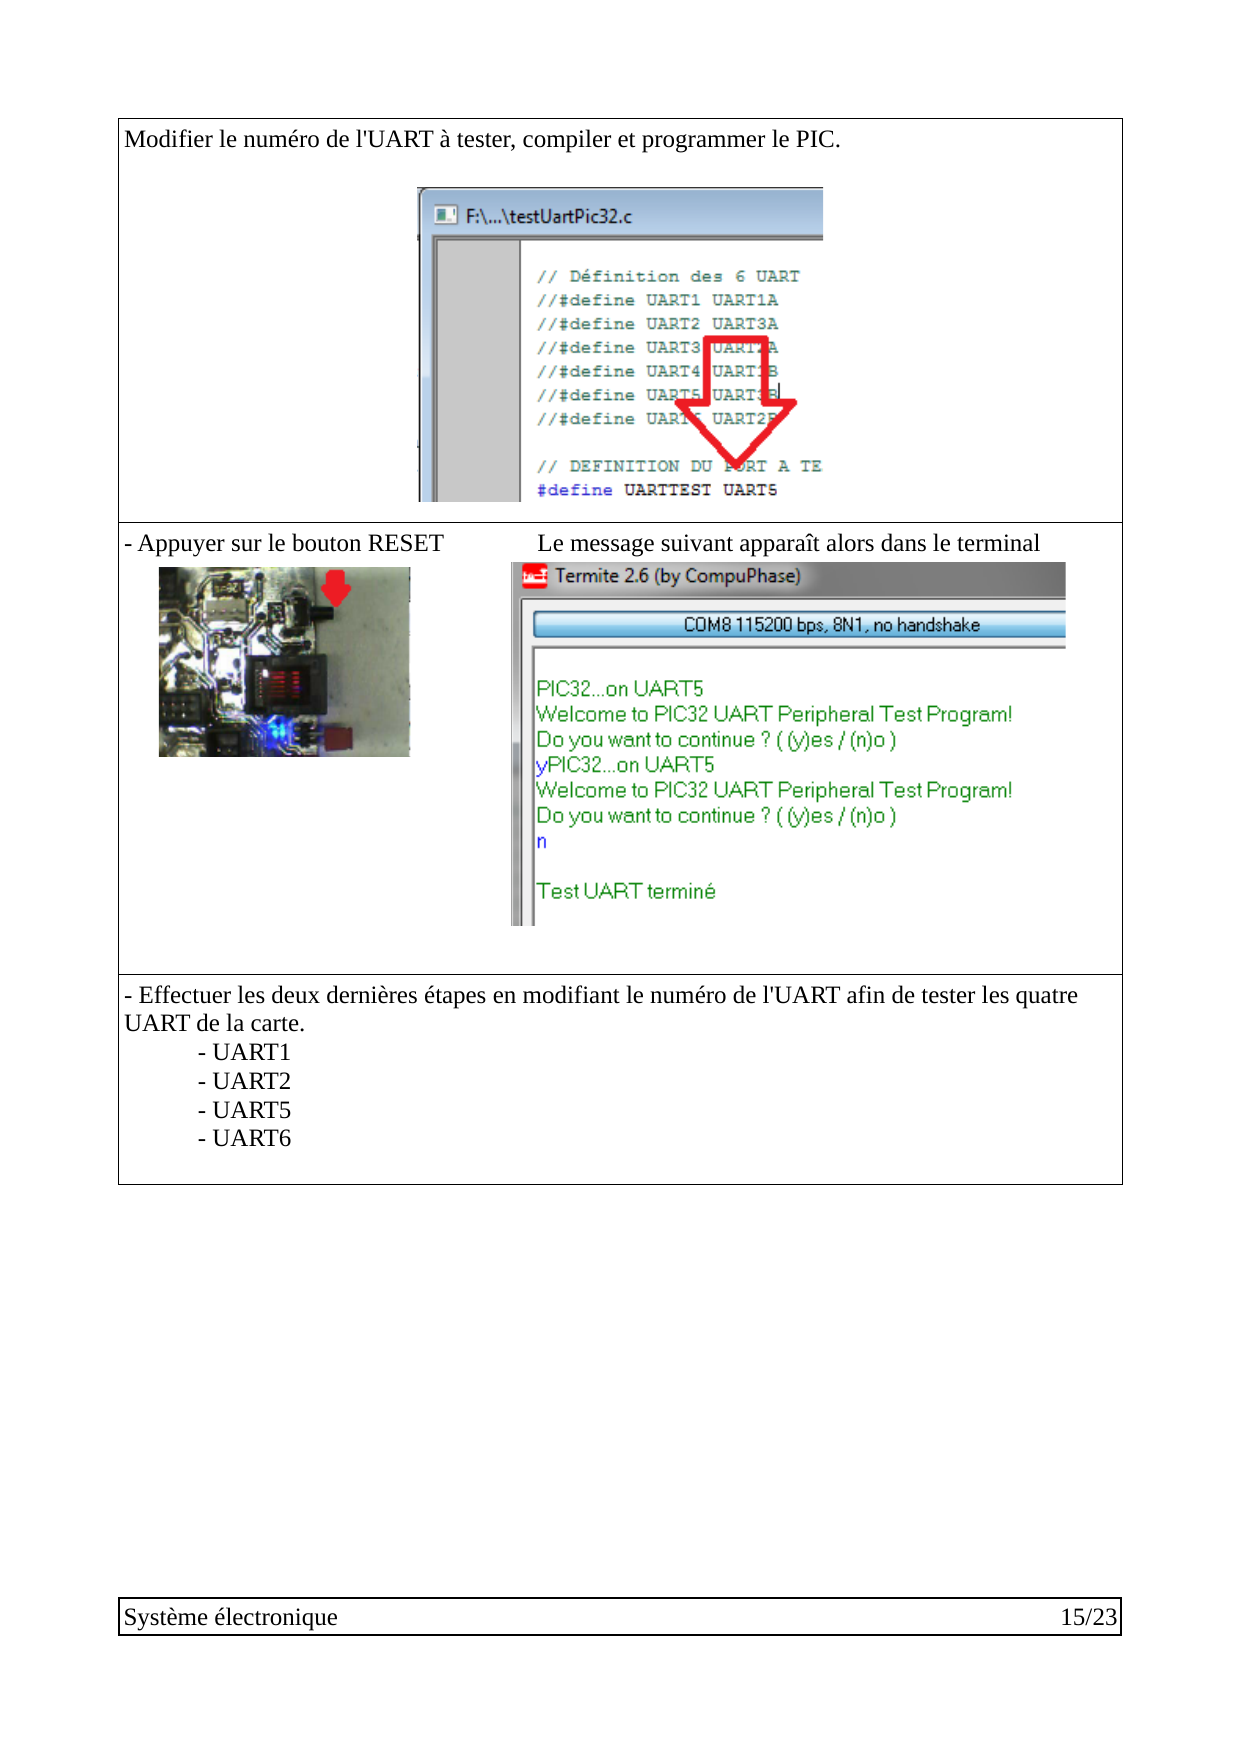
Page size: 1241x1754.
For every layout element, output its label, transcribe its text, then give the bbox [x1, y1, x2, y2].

table_cell Modifier le numéro de l'UART à tester, compiler et programmer le PIC. [119, 119, 1122, 522]
table_cell - Appuyer sur le bouton RESET Le message suivant apparaît alors dans le terminal [119, 523, 1122, 974]
table_cell - Effectuer les deux dernières étapes en modifiant le numéro de l'UART afin de tester les quatre UART de la carte. - UART1 - UART2 - UART5 - UART6 [119, 975, 1122, 1184]
